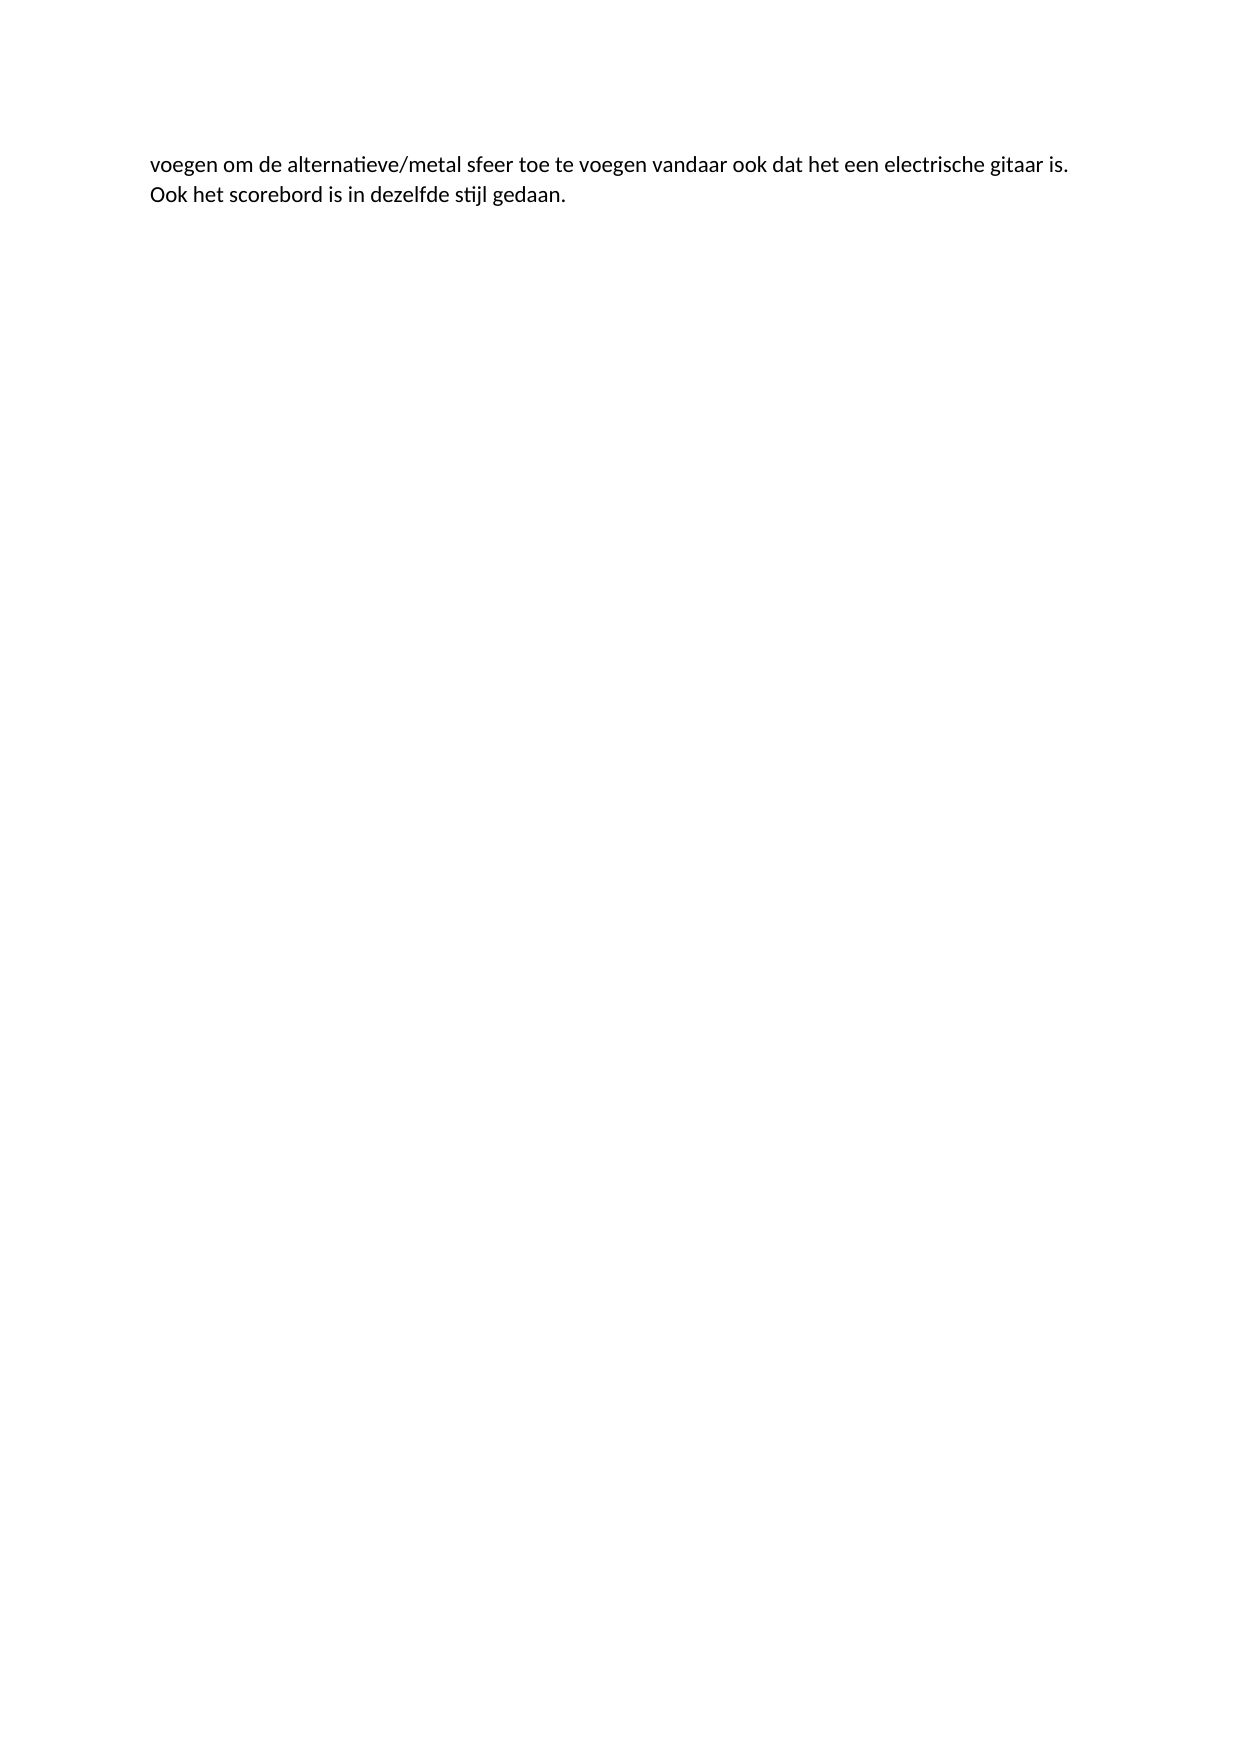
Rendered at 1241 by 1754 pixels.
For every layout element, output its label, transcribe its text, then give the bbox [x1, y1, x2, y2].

text voegen om de alternatieve/metal sfeer toe te voegen vandaar ook dat het een electrische gitaar is. Ook het scorebord is in dezelfde stijl gedaan. [150, 150, 1090, 297]
